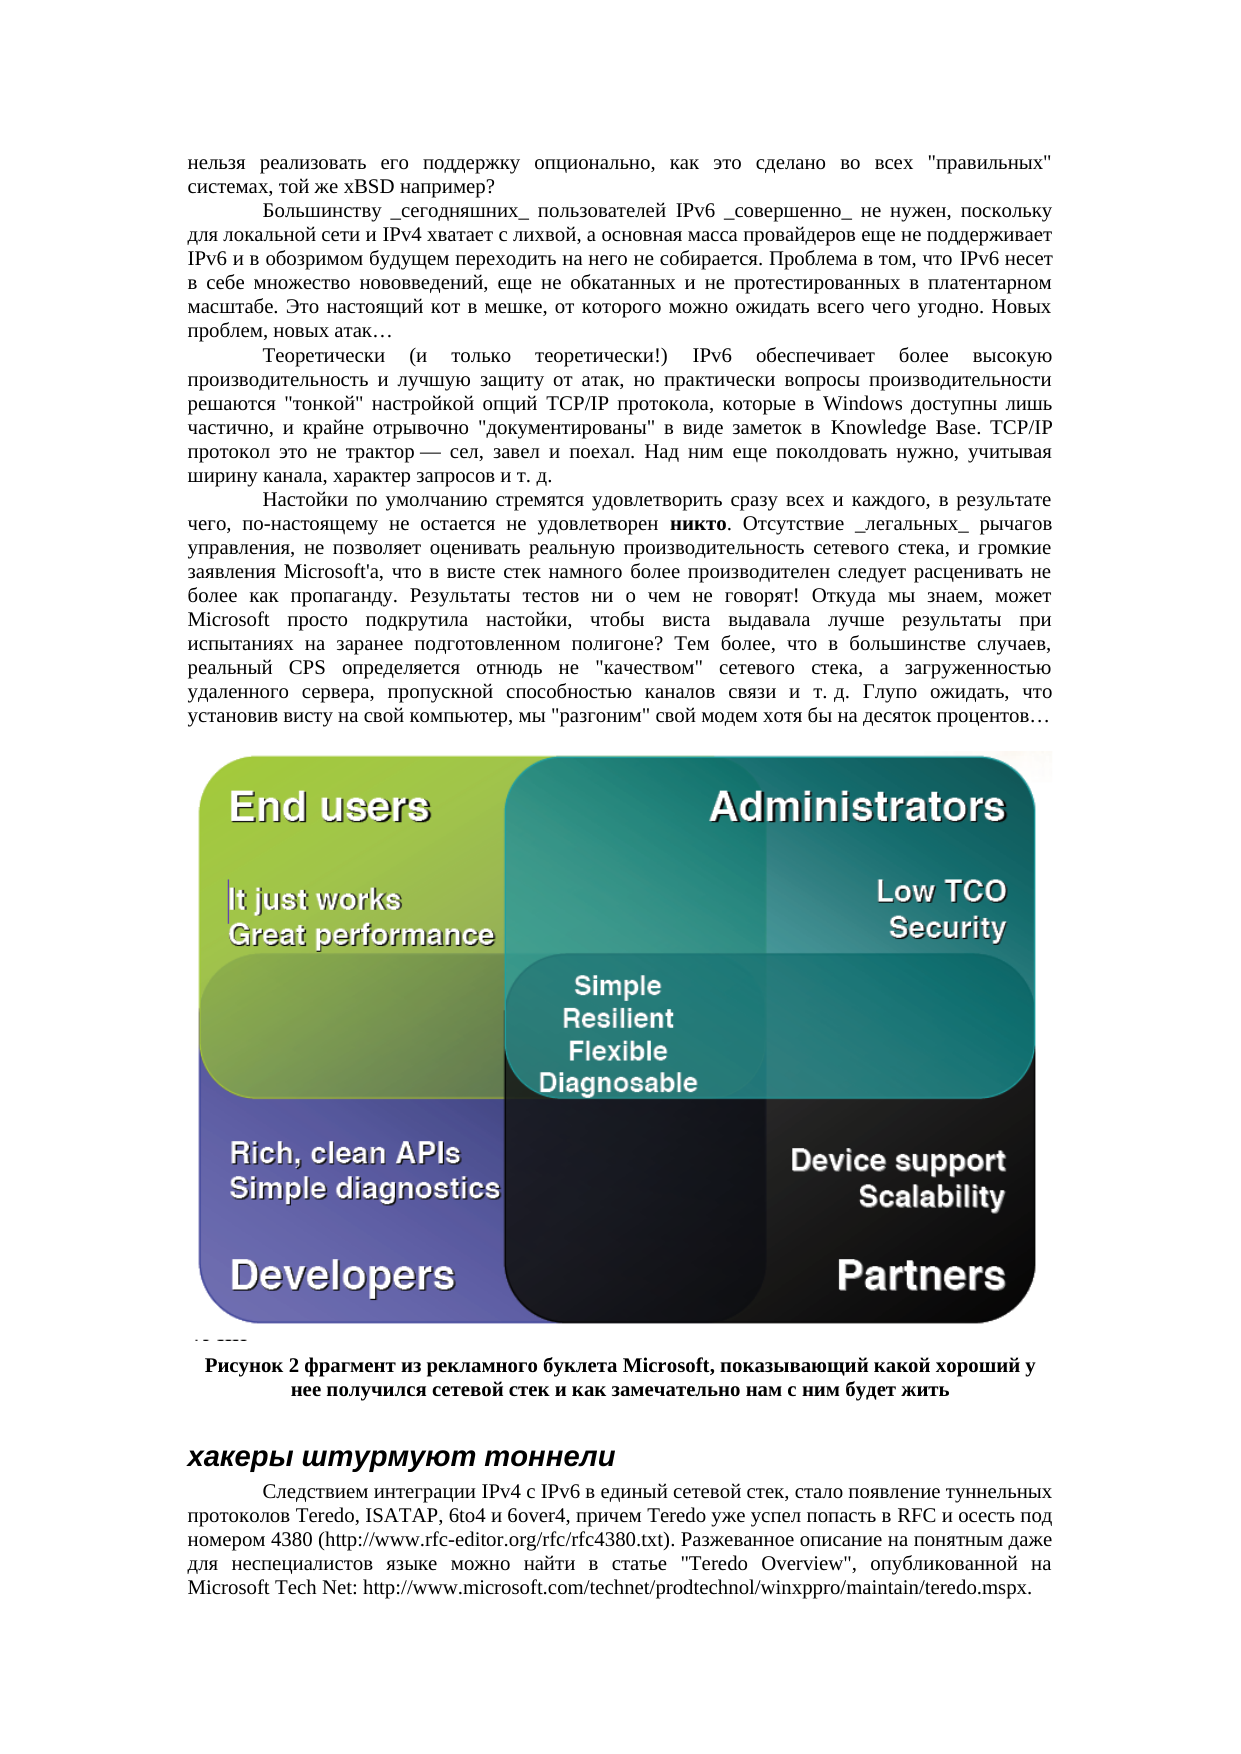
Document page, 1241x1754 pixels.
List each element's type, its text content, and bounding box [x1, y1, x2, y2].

text Теоретически (и только теоретически!) IPv6 обеспечивает более высокую производительность и лучшую защиту от атак, но практически вопросы производительности решаются "тонкой" настройкой опций TCP/IP протокола, которые в Windows доступны лишь частично, и крайне отрывочно "документированы" в виде заметок в Knowledge Base. TCP/IP протокол это не трактор — сел, завел и поехал. Над ним еще поколдовать нужно, учитывая ширину канала, характер запросов и т. д. [187, 342, 1053, 487]
picture [187, 751, 1053, 1341]
text нельзя реализовать его поддержку опционально, как это сделано во всех "правильных" системах, той же xBSD например? [187, 150, 1053, 198]
text Большинству _сегодняшних_ пользователей IPv6 _совершенно_ не нужен, поскольку для локальной сети и IPv4 хватает с лихвой, а основная масса провайдеров еще не поддерживает IPv6 и в обозримом будущем переходить на него не собирается. Проблема в том, что IPv6 несет в себе множество нововведений, еще не обкатанных и не протестированных в платентарном масштабе. Это настоящий кот в мешке, от которого можно ожидать всего чего угодно. Новых проблем, новых атак… [187, 198, 1053, 342]
text Настойки по умолчанию стремятся удовлетворить сразу всех и каждого, в результате чего, по-настоящему не остается не удовлетворен никто. Отсутствие _легальных_ рычагов управления, не позволяет оценивать реальную производительность сетевого стека, и громкие заявления Microsoft'а, что в висте стек намного более производителен следует расценивать не более как пропаганду. Результаты тестов ни о чем не говорят! Откуда мы знаем, может Microsoft просто подкрутила настойки, чтобы виста выдавала лучше результаты при испытаниях на заранее подготовленном полигоне? Тем более, что в большинстве случаев, реальный CPS определяется отнюдь не "качеством" сетевого стека, а загруженностью удаленного сервера, пропускной способностью каналов связи и т. д. Глупо ожидать, что установив висту на свой компьютер, мы "разгоним" свой модем хотя бы на десяток процентов… [187, 487, 1053, 727]
text Рисунок 2 фрагмент из рекламного буклета Microsoft, показывающий какой хороший у нее получился сетевой стек и как замечательно нам с ним будет жить [187, 1353, 1053, 1401]
text Следствием интеграции IPv4 с IPv6 в единый сетевой стек, стало появление туннельных протоколов Teredo, ISATAP, 6to4 и 6over4, причем Teredo уже успел попасть в RFC и осесть под номером 4380 (http://www.rfc-editor.org/rfc/rfc4380.txt). Разжеванное описание на понятным даже для неспециалистов языке можно найти в статье "Teredo Overview", опубликованной на Microsoft Tech Net: http://www.microsoft.com/technet/prodtechnol/winxppro/maintain/teredo.mspx. [187, 1479, 1053, 1599]
subtitle хакеры штурмуют тоннели [187, 1439, 1053, 1472]
